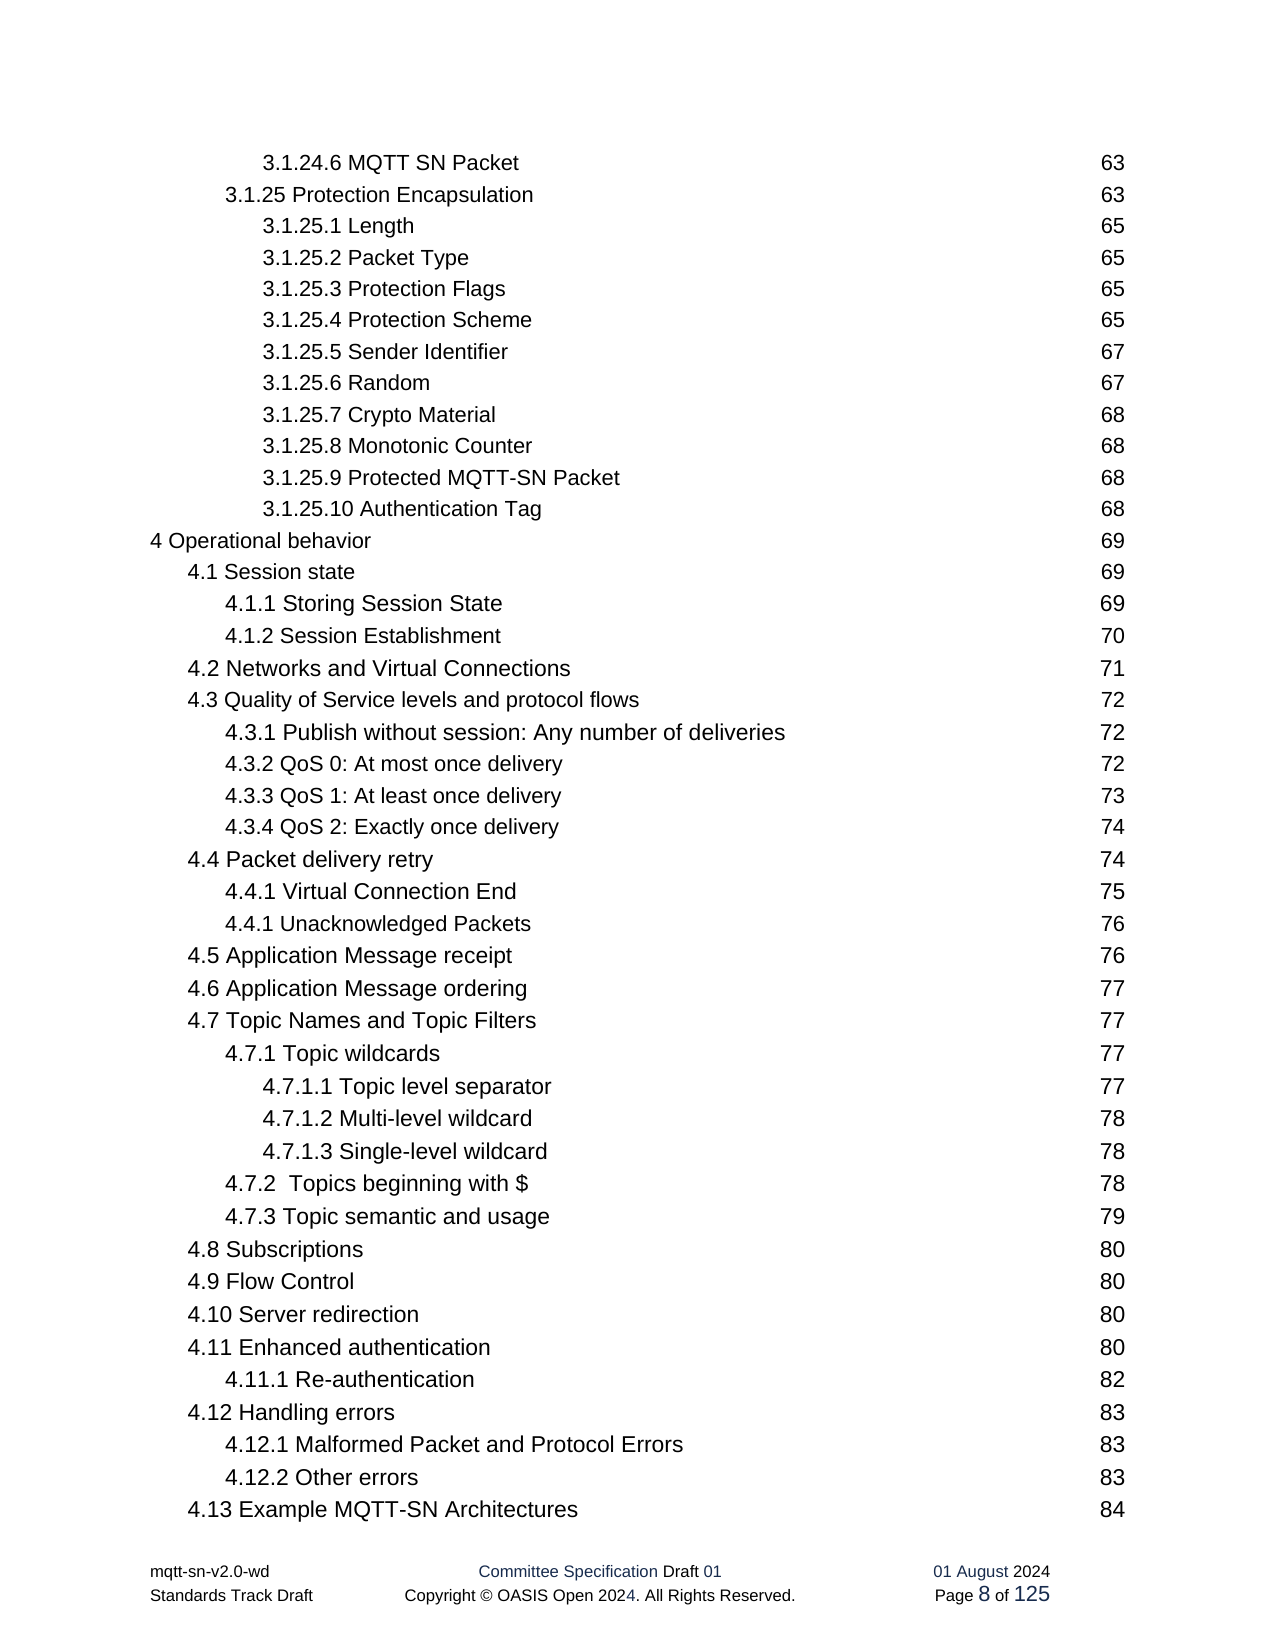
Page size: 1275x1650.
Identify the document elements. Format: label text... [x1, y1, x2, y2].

text 4.7.1.3 Single-level wildcard 78 [262, 1138, 1125, 1164]
text 4.8 Subscriptions 80 [187, 1236, 1125, 1262]
text 4.4.1 Virtual Connection End 75 [225, 878, 1125, 904]
text 4.3 Quality of Service levels and protocol flows 72 [187, 687, 1125, 712]
text 4.7.1.1 Topic level separator 77 [262, 1073, 1125, 1099]
text 4.9 Flow Control 80 [187, 1268, 1125, 1294]
text 4.12 Handling errors 83 [187, 1399, 1125, 1425]
text 4.7 Topic Names and Topic Filters 77 [187, 1007, 1125, 1034]
text 3.1.25.9 Protected MQTT-SN Packet 68 [262, 464, 1125, 490]
text 4.3.1 Publish without session: Any number of deliveries 72 [225, 718, 1125, 745]
text 4.5 Application Message receipt 76 [187, 942, 1125, 968]
text 4.13 Example MQTT-SN Architectures 84 [187, 1496, 1125, 1523]
text 3.1.25.2 Packet Type 65 [262, 244, 1125, 269]
text 4.4.1 Unacknowledged Packets 76 [225, 911, 1125, 936]
text 4.3.2 QoS 0: At most once delivery 72 [225, 751, 1125, 776]
text 4.3.3 QoS 1: At least once delivery 73 [225, 783, 1125, 808]
text 4.2 Networks and Virtual Connections 71 [187, 654, 1125, 681]
text 4.12.2 Other errors 83 [225, 1464, 1125, 1490]
text 4.7.2 Topics beginning with $ 78 [225, 1170, 1125, 1197]
text 4.6 Application Message ordering 77 [187, 975, 1125, 1001]
text 4 Operational behavior 69 [150, 527, 1125, 553]
text 4.12.1 Malformed Packet and Protocol Errors 83 [225, 1431, 1125, 1458]
text 4.7.3 Topic semantic and usage 79 [225, 1203, 1125, 1229]
text 4.1.2 Session Establishment 70 [225, 623, 1125, 648]
text 4.11 Enhanced authentication 80 [187, 1333, 1125, 1360]
text 3.1.25 Protection Encapsulation 63 [225, 181, 1125, 207]
text 3.1.25.5 Sender Identifier 67 [262, 339, 1125, 364]
text 4.4 Packet delivery retry 74 [187, 846, 1125, 872]
text 3.1.25.1 Length 65 [262, 213, 1125, 238]
text 4.11.1 Re-authentication 82 [225, 1366, 1125, 1392]
text 4.3.4 QoS 2: Exactly once delivery 74 [225, 814, 1125, 839]
text 3.1.25.4 Protection Scheme 65 [262, 307, 1125, 332]
text 3.1.25.7 Crypto Material 68 [262, 402, 1125, 427]
text 3.1.25.6 Random 67 [262, 370, 1125, 395]
text 4.1 Session state 69 [187, 559, 1125, 584]
text 4.7.1.2 Multi-level wildcard 78 [262, 1105, 1125, 1132]
text 3.1.24.6 MQTT SN Packet 63 [262, 150, 1125, 175]
text 3.1.25.8 Monotonic Counter 68 [262, 433, 1125, 458]
text 4.7.1 Topic wildcards 77 [225, 1040, 1125, 1066]
text 4.1.1 Storing Session State 69 [225, 590, 1125, 617]
text 4.10 Server redirection 80 [187, 1301, 1125, 1327]
text 3.1.25.3 Protection Flags 65 [262, 276, 1125, 301]
text 3.1.25.10 Authentication Tag 68 [262, 496, 1125, 521]
